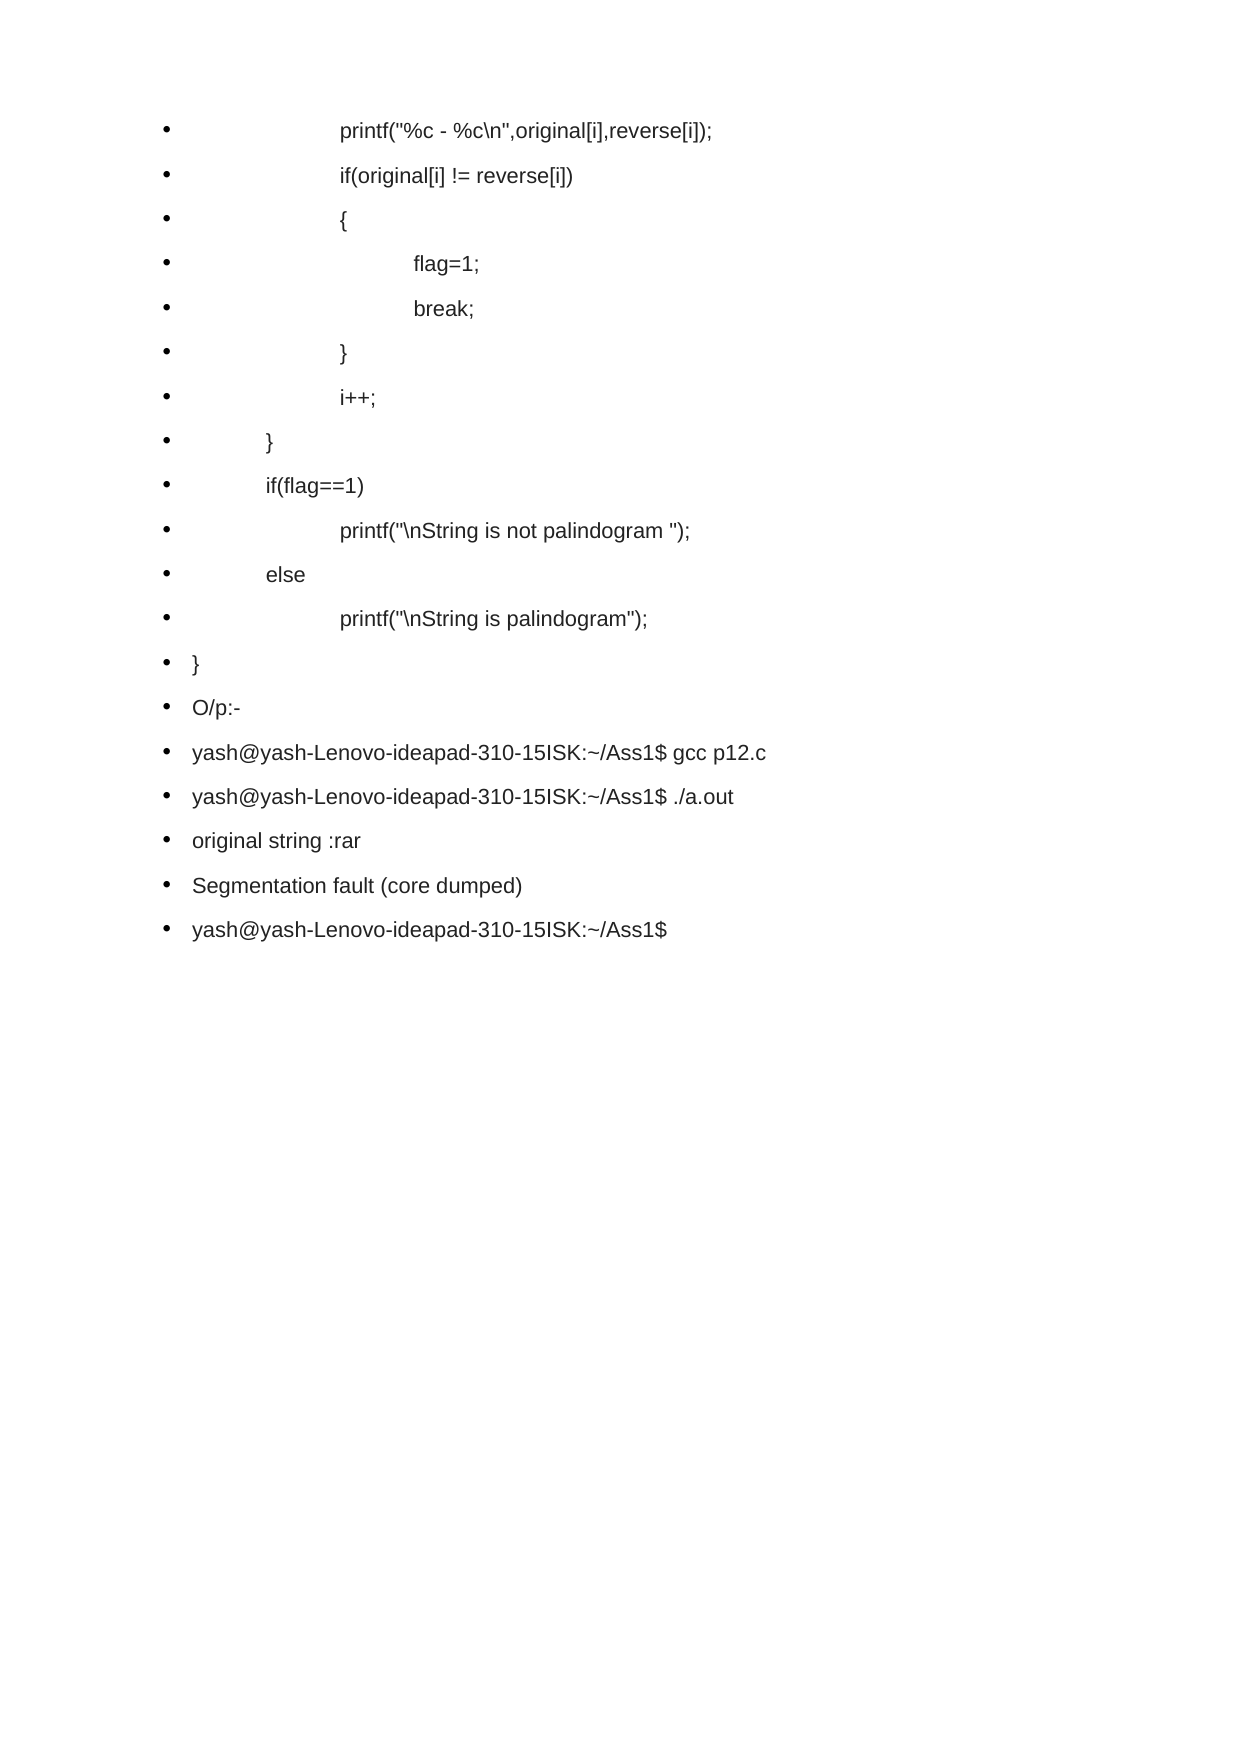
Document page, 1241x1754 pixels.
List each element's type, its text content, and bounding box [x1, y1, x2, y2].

list flag=1; [162, 251, 1122, 277]
list if(original[i] != reverse[i]) [162, 162, 1122, 188]
list break; [162, 296, 1122, 322]
list if(flag==1) [162, 473, 1122, 499]
list yash@yash-Lenovo-ideapad-310-15ISK:~/Ass1$ gcc p12.c [162, 739, 1122, 765]
list printf("\nString is not palindogram "); [162, 517, 1122, 543]
list yash@yash-Lenovo-ideapad-310-15ISK:~/Ass1$ [162, 917, 1122, 943]
list } [162, 651, 1122, 677]
list printf("\nString is palindogram"); [162, 606, 1122, 632]
list O/p:- [162, 695, 1122, 721]
list } [162, 340, 1122, 366]
list i++; [162, 384, 1122, 410]
list } [162, 429, 1122, 455]
list Segmentation fault (core dumped) [162, 872, 1122, 898]
list printf("%c - %c\n",original[i],reverse[i]); [162, 118, 1122, 144]
list else [162, 562, 1122, 588]
list yash@yash-Lenovo-ideapad-310-15ISK:~/Ass1$ ./a.out [162, 784, 1122, 810]
list original string :rar [162, 828, 1122, 854]
list { [162, 207, 1122, 233]
